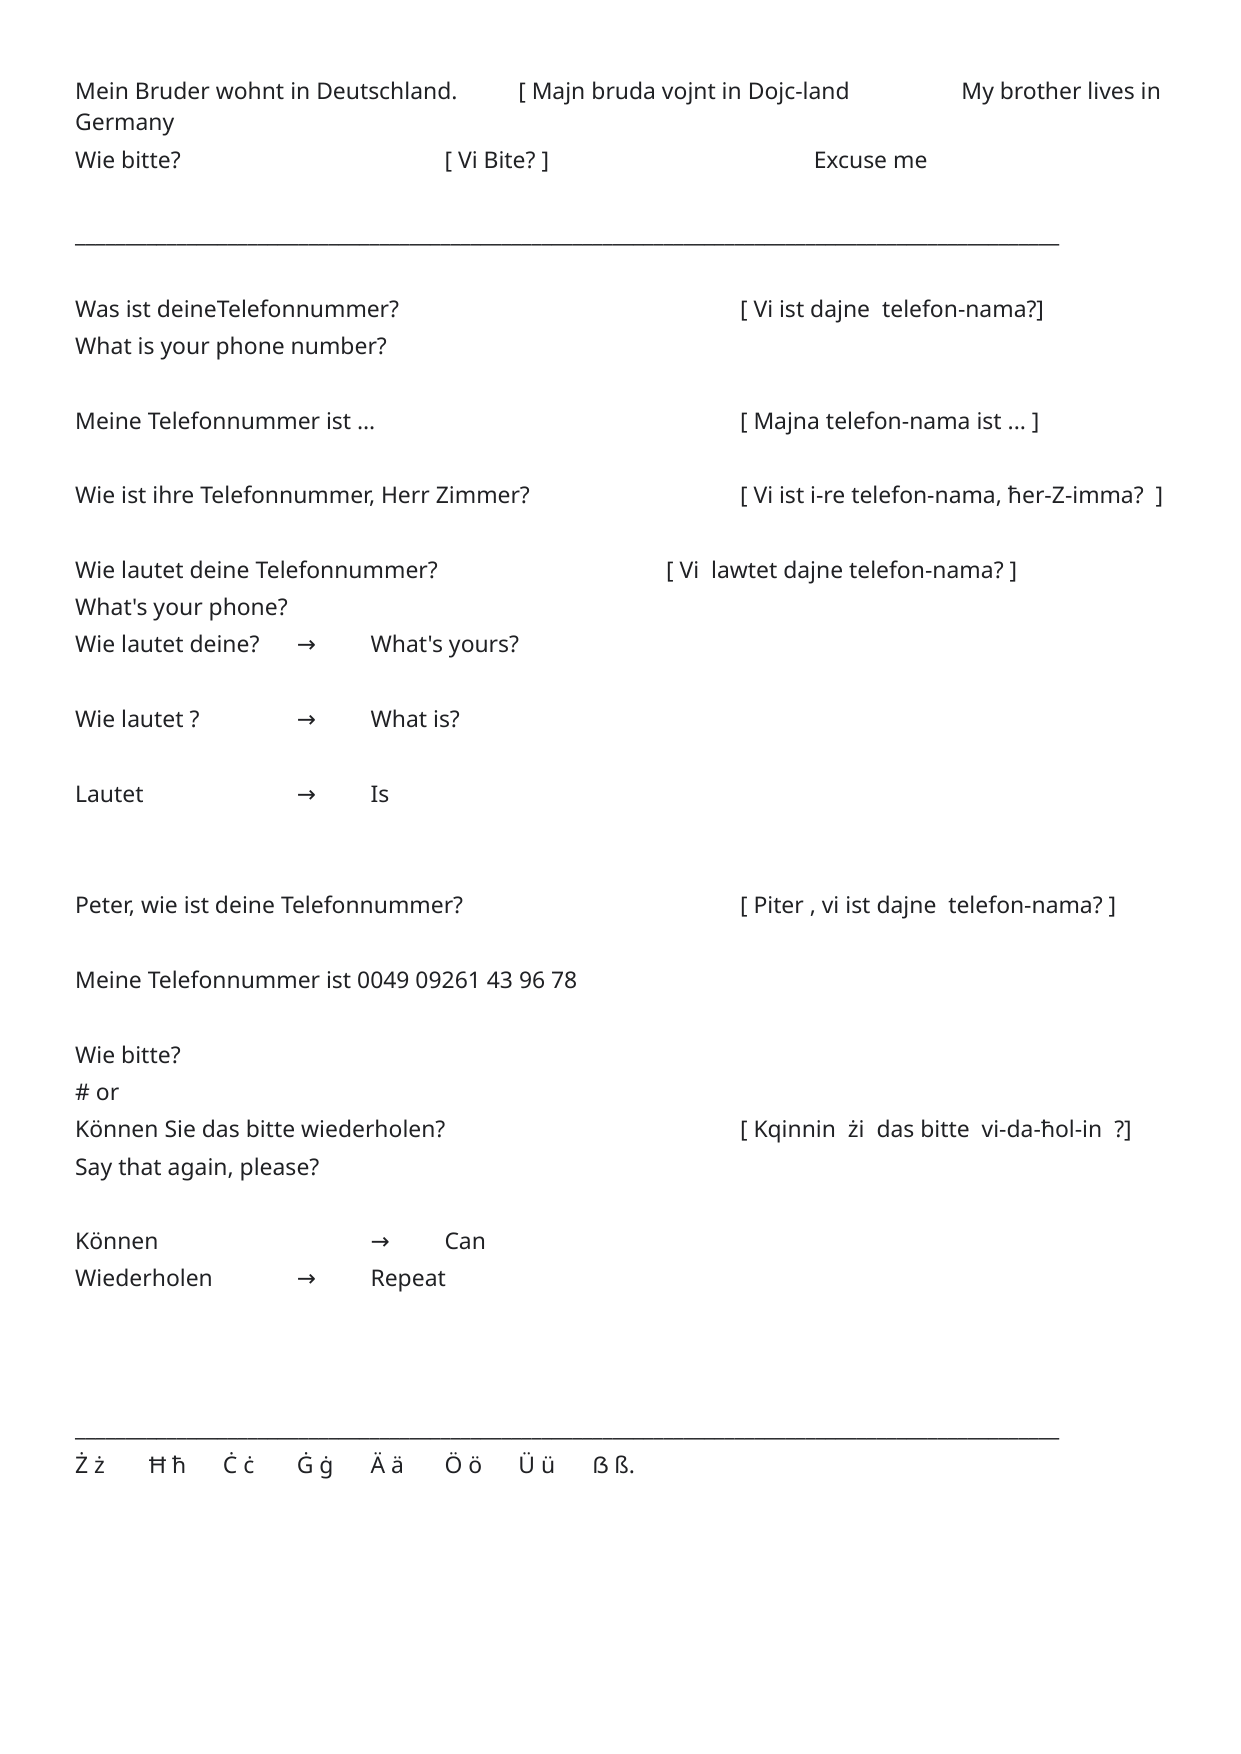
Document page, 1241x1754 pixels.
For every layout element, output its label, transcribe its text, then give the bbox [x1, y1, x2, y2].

text Peter, wie ist deine Telefonnummer? [ Piter , vi ist dajne telefon-nama? ] [75, 889, 1165, 921]
text What is your phone number? [75, 330, 1165, 361]
text Wie lautet deine? → What's yours? [75, 628, 1165, 659]
text _________________________________________________________________________________________________ [75, 218, 1165, 249]
text What's your phone? [75, 591, 1165, 622]
text Wie bitte? [ Vi Bite? ] Excuse me [75, 143, 1165, 175]
text Lautet → Is [75, 777, 1165, 809]
text Say that again, please? [75, 1150, 1165, 1182]
text _________________________________________________________________________________________________ [75, 1411, 1165, 1443]
text Was ist deineTelefonnummer? [ Vi ist dajne telefon-nama?] [75, 293, 1165, 324]
text Wie ist ihre Telefonnummer, Herr Zimmer? [ Vi ist i-re telefon-nama, ħer-Z-imma? ] [75, 479, 1165, 510]
text Wiederholen → Repeat [75, 1262, 1165, 1293]
text Wie lautet ? → What is? [75, 703, 1165, 734]
text Wie lautet deine Telefonnummer? [ Vi lawtet dajne telefon-nama? ] [75, 554, 1165, 585]
text Meine Telefonnummer ist … [ Majna telefon-nama ist ... ] [75, 404, 1165, 436]
text Wie bitte? [75, 1038, 1165, 1070]
text Können → Can [75, 1225, 1165, 1256]
text Meine Telefonnummer ist 0049 09261 43 96 78 [75, 964, 1165, 995]
text # or [75, 1076, 1165, 1107]
text Ż ż Ħ ħ Ċ ċ Ġ ġ Ä ä Ö ö Ü ü ẞ ß. [75, 1449, 1165, 1480]
text Können Sie das bitte wiederholen? [ Kqinnin żi das bitte vi-da-ħol-in ?] [75, 1113, 1165, 1144]
text Mein Bruder wohnt in Deutschland. [ Majn bruda vojnt in Dojc-land My brother lives in Germany [75, 75, 1165, 137]
